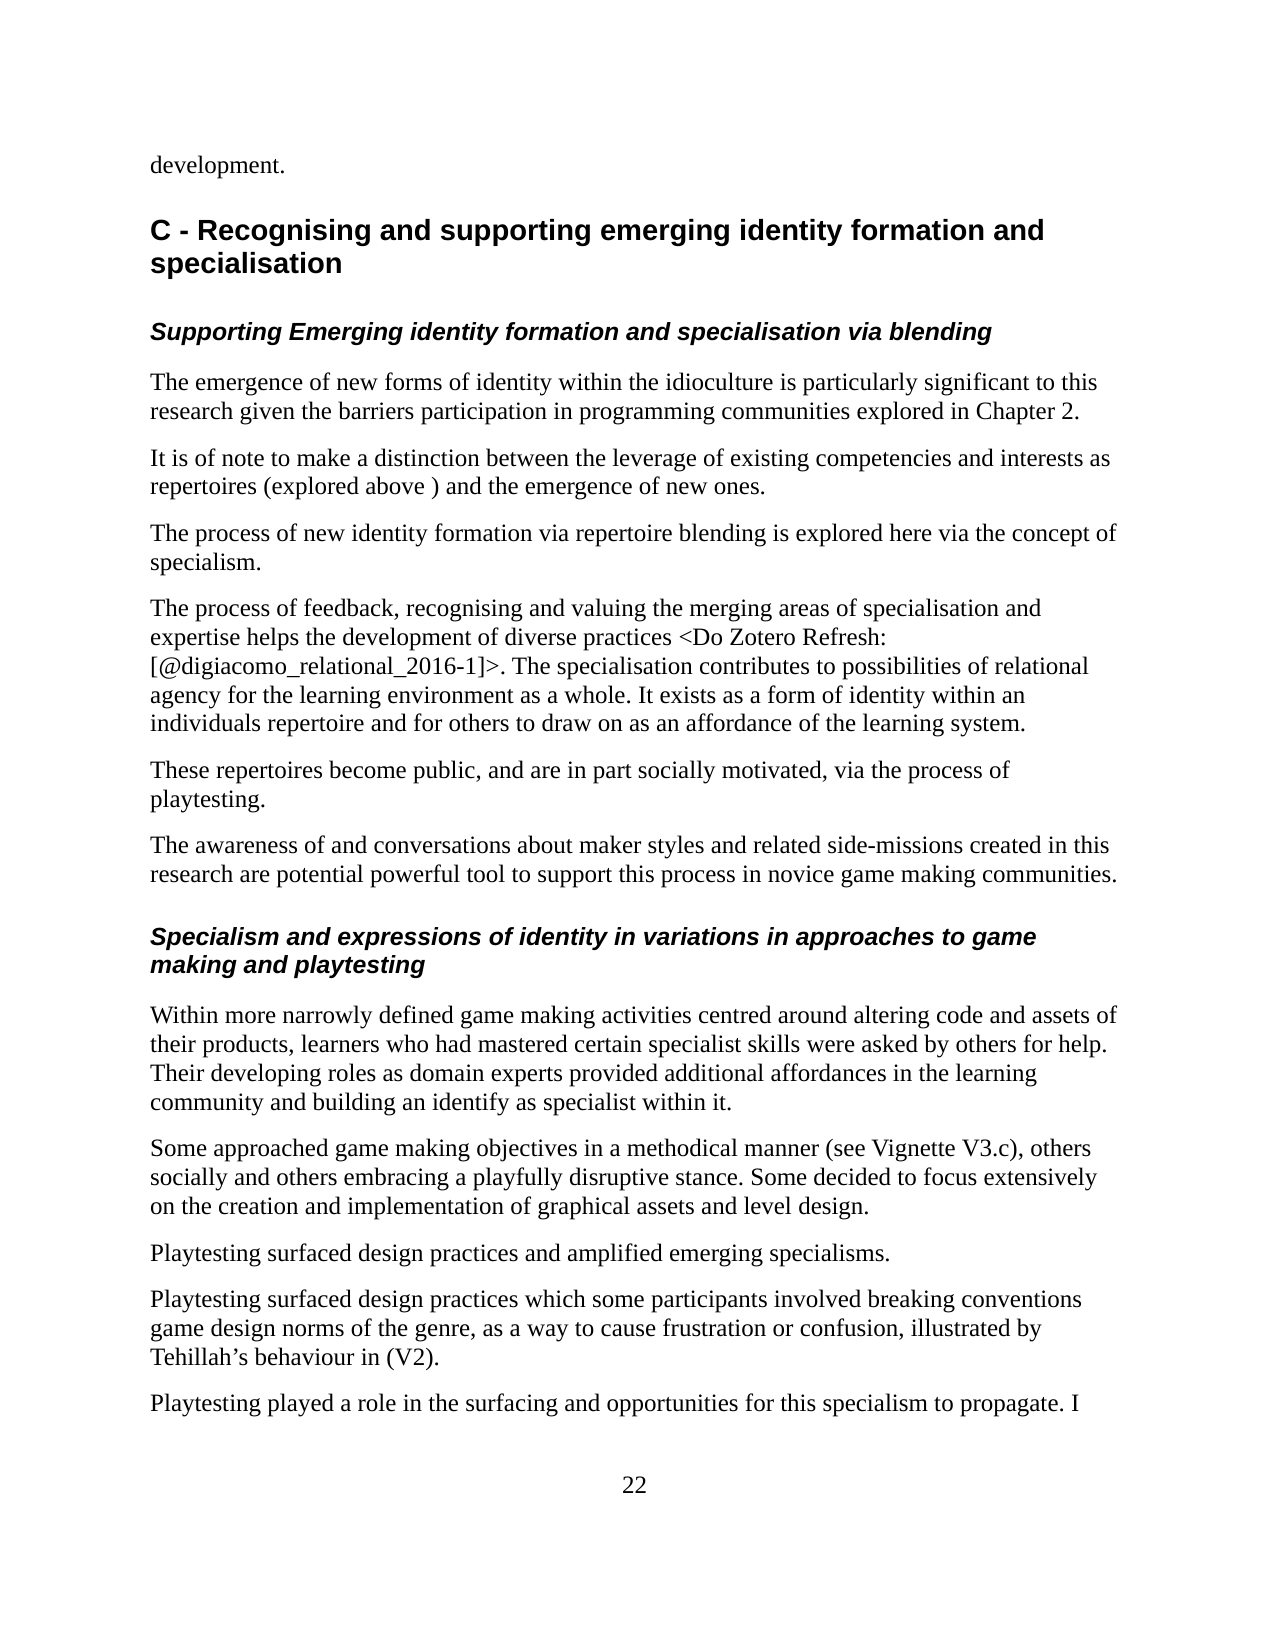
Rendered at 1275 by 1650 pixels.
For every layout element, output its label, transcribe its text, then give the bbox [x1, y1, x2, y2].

text Within more narrowly defined game making activities centred around altering code and assets of their products, learners who had mastered certain specialist skills were asked by others for help. Their developing roles as domain experts provided additional affordances in the learning community and building an identify as specialist within it. [150, 1001, 1125, 1116]
text The awareness of and conversations about maker styles and related side-missions created in this research are potential powerful tool to support this process in novice game making communities. [150, 831, 1125, 888]
text It is of note to make a distinction between the leverage of existing competencies and interests as repertoires (explored above ) and the emergence of new ones. [150, 443, 1125, 500]
text development. [150, 150, 1125, 179]
text The emergence of new forms of identity within the idioculture is particularly significant to this research given the barriers participation in programming communities explored in Chapter 2. [150, 367, 1125, 425]
subtitle C - Recognising and supporting emerging identity formation and specialisation [150, 213, 1125, 280]
text Playtesting surfaced design practices which some participants involved breaking conventions game design norms of the genre, as a way to cause frustration or confusion, illustrated by Tehillah’s behaviour in (V2). [150, 1284, 1125, 1371]
subtitle Supporting Emerging identity formation and specialisation via blending [150, 317, 1125, 346]
text These repertoires become public, and are in part socially motivated, via the process of playtesting. [150, 755, 1125, 813]
text Some approached game making objectives in a methodical manner (see Vignette V3.c), others socially and others embracing a playfully disruptive stance. Some decided to focus extensively on the creation and implementation of graphical assets and level design. [150, 1133, 1125, 1220]
text The process of feedback, recognising and valuing the merging areas of specialisation and expertise helps the development of diverse practices <Do Zotero Refresh: [@digiacomo_relational_2016-1]>. The specialisation contributes to possibilities of relational agency for the learning environment as a whole. It exists as a form of identity within an individuals repertoire and for others to draw on as an affordance of the learning system. [150, 593, 1125, 737]
text Playtesting surfaced design practices and amplified emerging specialisms. [150, 1238, 1125, 1266]
text Playtesting played a role in the surfacing and opportunities for this specialism to propagate. I [150, 1388, 1125, 1417]
subtitle Specialism and expressions of identity in variations in approaches to game making and playtesting [150, 922, 1125, 979]
text The process of new identity formation via repertoire blending is explored here via the concept of specialism. [150, 518, 1125, 576]
